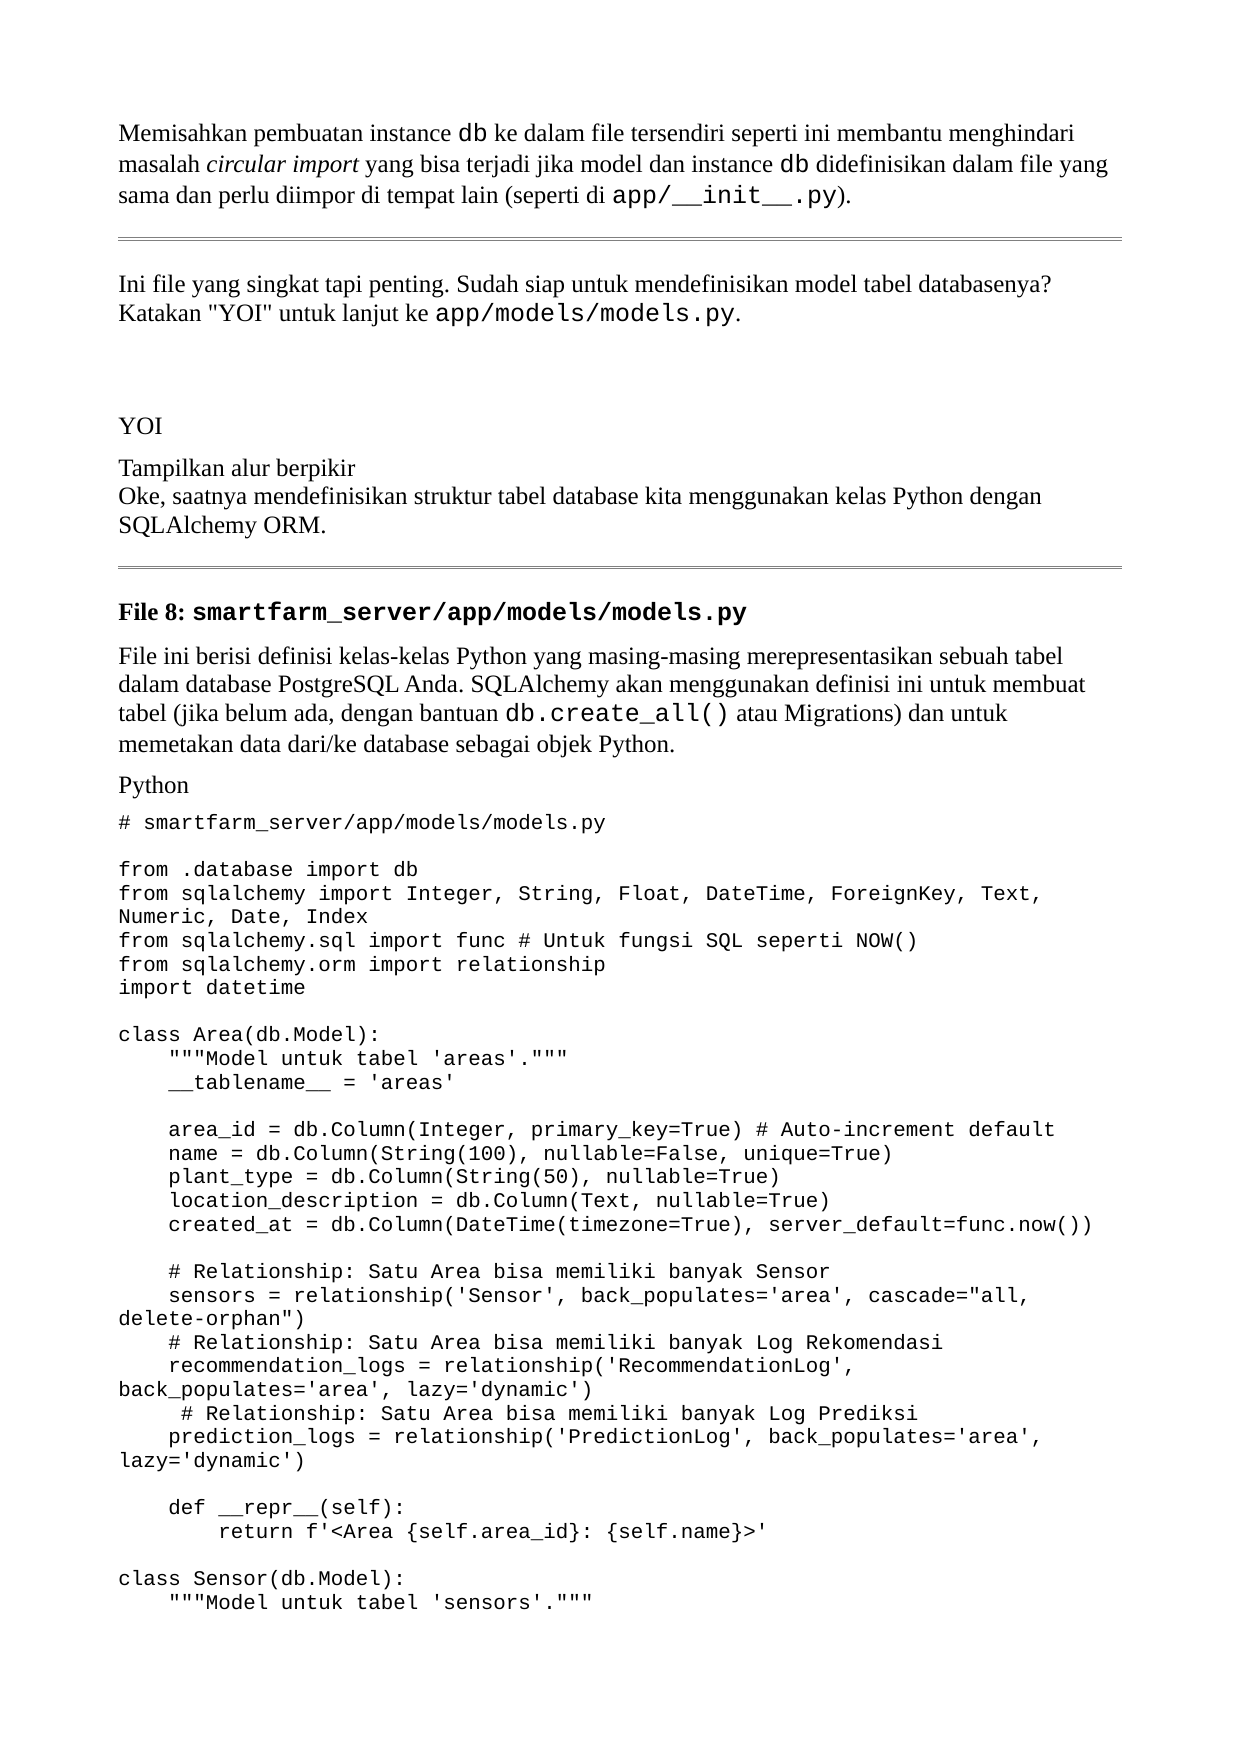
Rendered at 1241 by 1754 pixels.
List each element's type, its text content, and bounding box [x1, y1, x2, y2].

text sensors = relationship('Sensor', back_populates='area', cascade="all, delete-orphan") [118, 1284, 1122, 1332]
text class Area(db.Model): [118, 1024, 1122, 1048]
text from sqlalchemy import Integer, String, Float, DateTime, ForeignKey, Text, Numeric, Date, Index [118, 883, 1122, 930]
text from sqlalchemy.orm import relationship [118, 953, 1122, 977]
text return f'<Area {self.area_id}: {self.name}>' [118, 1521, 1122, 1545]
text # smartfarm_server/app/models/models.py [118, 812, 1122, 835]
text File 8: smartfarm_server/app/models/models.py [118, 597, 1122, 628]
text # Relationship: Satu Area bisa memiliki banyak Sensor [118, 1261, 1122, 1284]
text from .database import db [118, 859, 1122, 883]
text """Model untuk tabel 'sensors'.""" [118, 1592, 1122, 1616]
text Tampilkan alur berpikir [118, 453, 1122, 481]
text plant_type = db.Column(String(50), nullable=True) [118, 1166, 1122, 1190]
text # Relationship: Satu Area bisa memiliki banyak Log Prediksi [118, 1403, 1122, 1426]
text from sqlalchemy.sql import func # Untuk fungsi SQL seperti NOW() [118, 930, 1122, 953]
text created_at = db.Column(DateTime(timezone=True), server_default=func.now()) [118, 1214, 1122, 1237]
text def __repr__(self): [118, 1497, 1122, 1521]
text Ini file yang singkat tapi penting. Sudah siap untuk mendefinisikan model tabel databasenya? Katakan "YOI" untuk lanjut ke app/models/models.py. [118, 269, 1122, 329]
text # Relationship: Satu Area bisa memiliki banyak Log Rekomendasi [118, 1332, 1122, 1356]
text File ini berisi definisi kelas-kelas Python yang masing-masing merepresentasikan sebuah tabel dalam database PostgreSQL Anda. SQLAlchemy akan menggunakan definisi ini untuk membuat tabel (jika belum ada, dengan bantuan db.create_all() atau Migrations) dan untuk memetakan data dari/ke database sebagai objek Python. [118, 641, 1122, 758]
text name = db.Column(String(100), nullable=False, unique=True) [118, 1143, 1122, 1166]
text area_id = db.Column(Integer, primary_key=True) # Auto-increment default [118, 1119, 1122, 1143]
text Python [118, 770, 1122, 799]
text __tablename__ = 'areas' [118, 1072, 1122, 1095]
text YOI [118, 411, 1122, 440]
text class Sensor(db.Model): [118, 1568, 1122, 1592]
text prediction_logs = relationship('PredictionLog', back_populates='area', lazy='dynamic') [118, 1426, 1122, 1474]
text """Model untuk tabel 'areas'.""" [118, 1048, 1122, 1072]
text recommendation_logs = relationship('RecommendationLog', back_populates='area', lazy='dynamic') [118, 1356, 1122, 1403]
text import datetime [118, 977, 1122, 1001]
text Memisahkan pembuatan instance db ke dalam file tersendiri seperti ini membantu menghindari masalah circular import yang bisa terjadi jika model dan instance db didefinisikan dalam file yang sama dan perlu diimpor di tempat lain (seperti di app/__init__.py). [118, 118, 1122, 211]
text location_description = db.Column(Text, nullable=True) [118, 1190, 1122, 1214]
text Oke, saatnya mendefinisikan struktur tabel database kita menggunakan kelas Python dengan SQLAlchemy ORM. [118, 481, 1122, 539]
